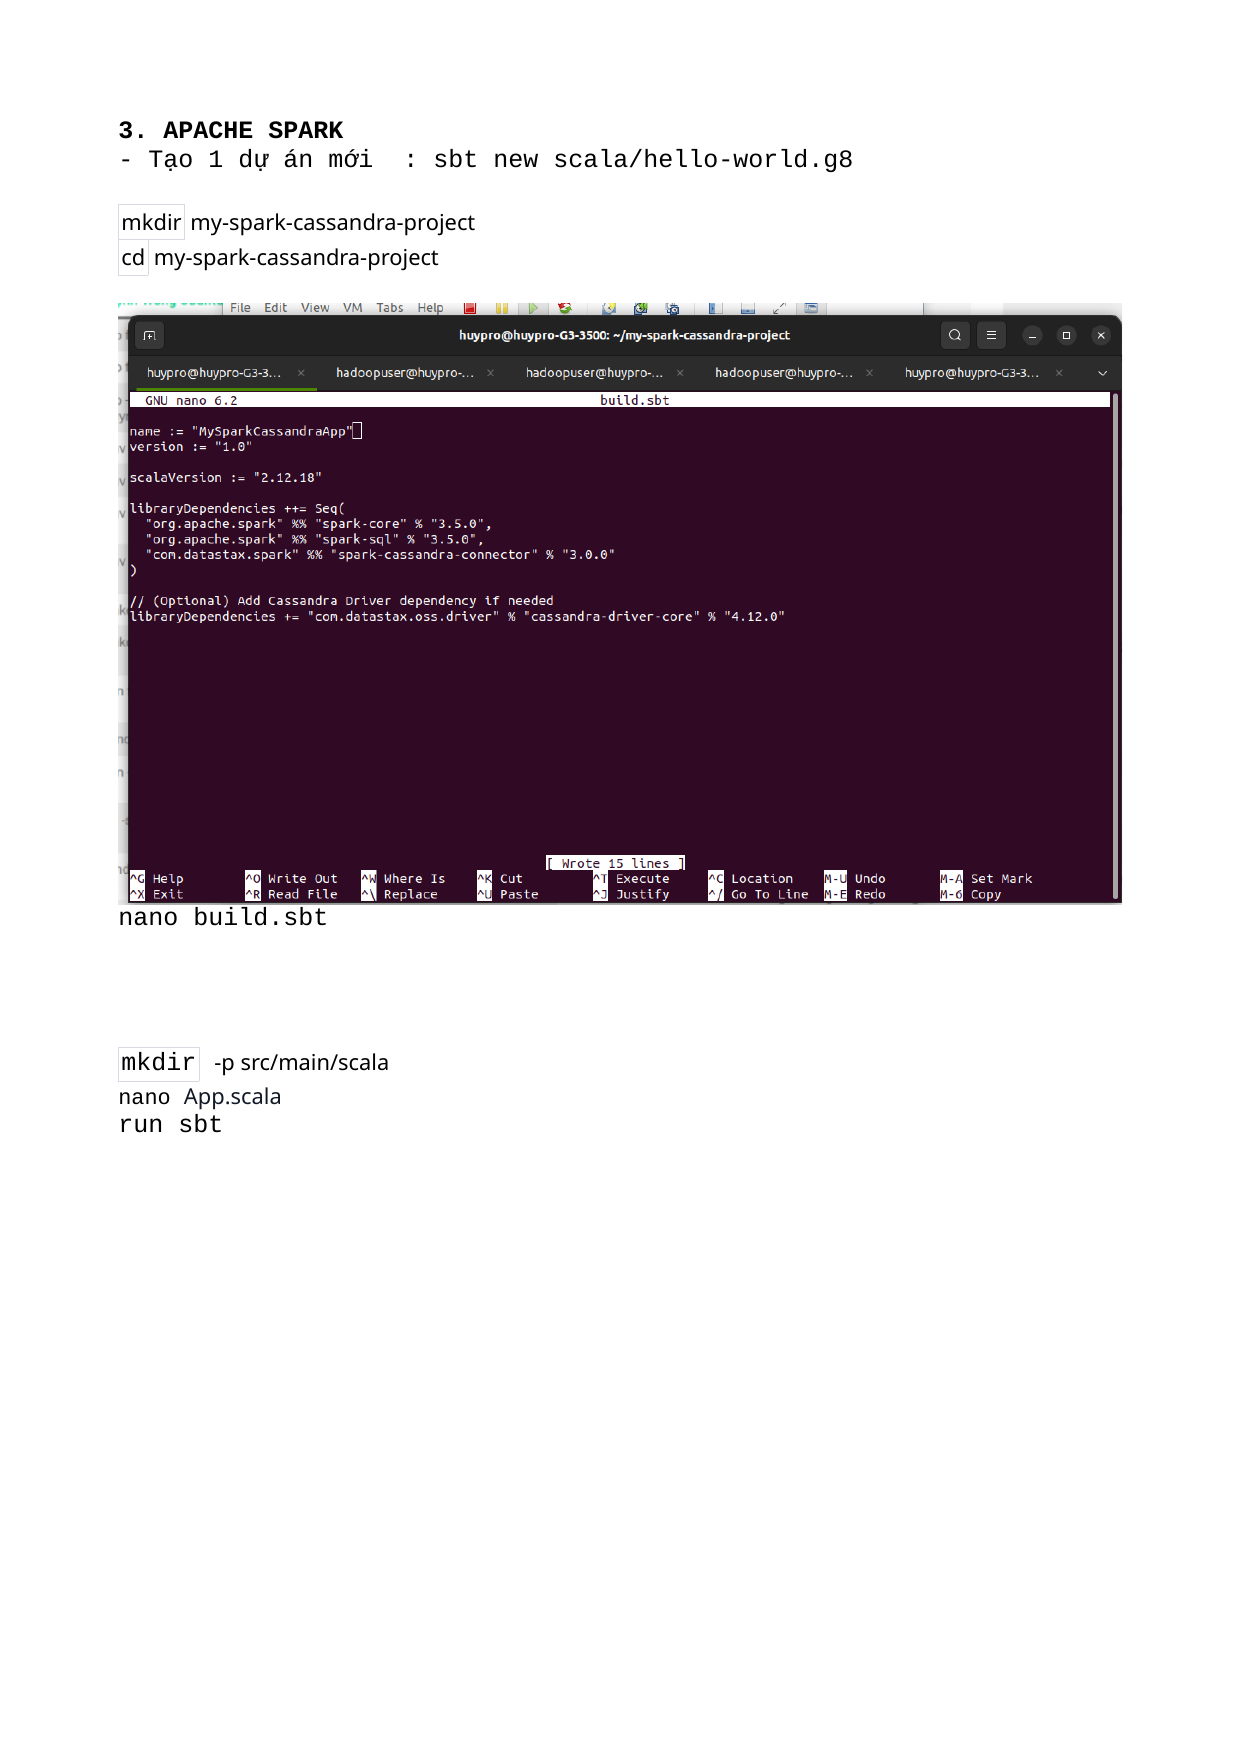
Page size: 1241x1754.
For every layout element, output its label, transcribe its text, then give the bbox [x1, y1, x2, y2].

text -p src/main/scala [200, 1047, 1122, 1081]
text my-spark-cassandra-project [149, 239, 1122, 275]
text - Tạo 1 dự án mới : sbt new scala/hello-world.g8 [118, 146, 1122, 175]
text cd [119, 240, 148, 275]
text mkdir my-spark-cassandra-project [118, 175, 1122, 239]
text nano build.sbt [118, 905, 1122, 1047]
text run sbt [118, 1111, 1122, 1139]
text mkdir [119, 1048, 199, 1081]
picture [118, 303, 1123, 905]
text nano App.scala [118, 1081, 1122, 1111]
text 3. APACHE SPARK [118, 118, 1122, 146]
